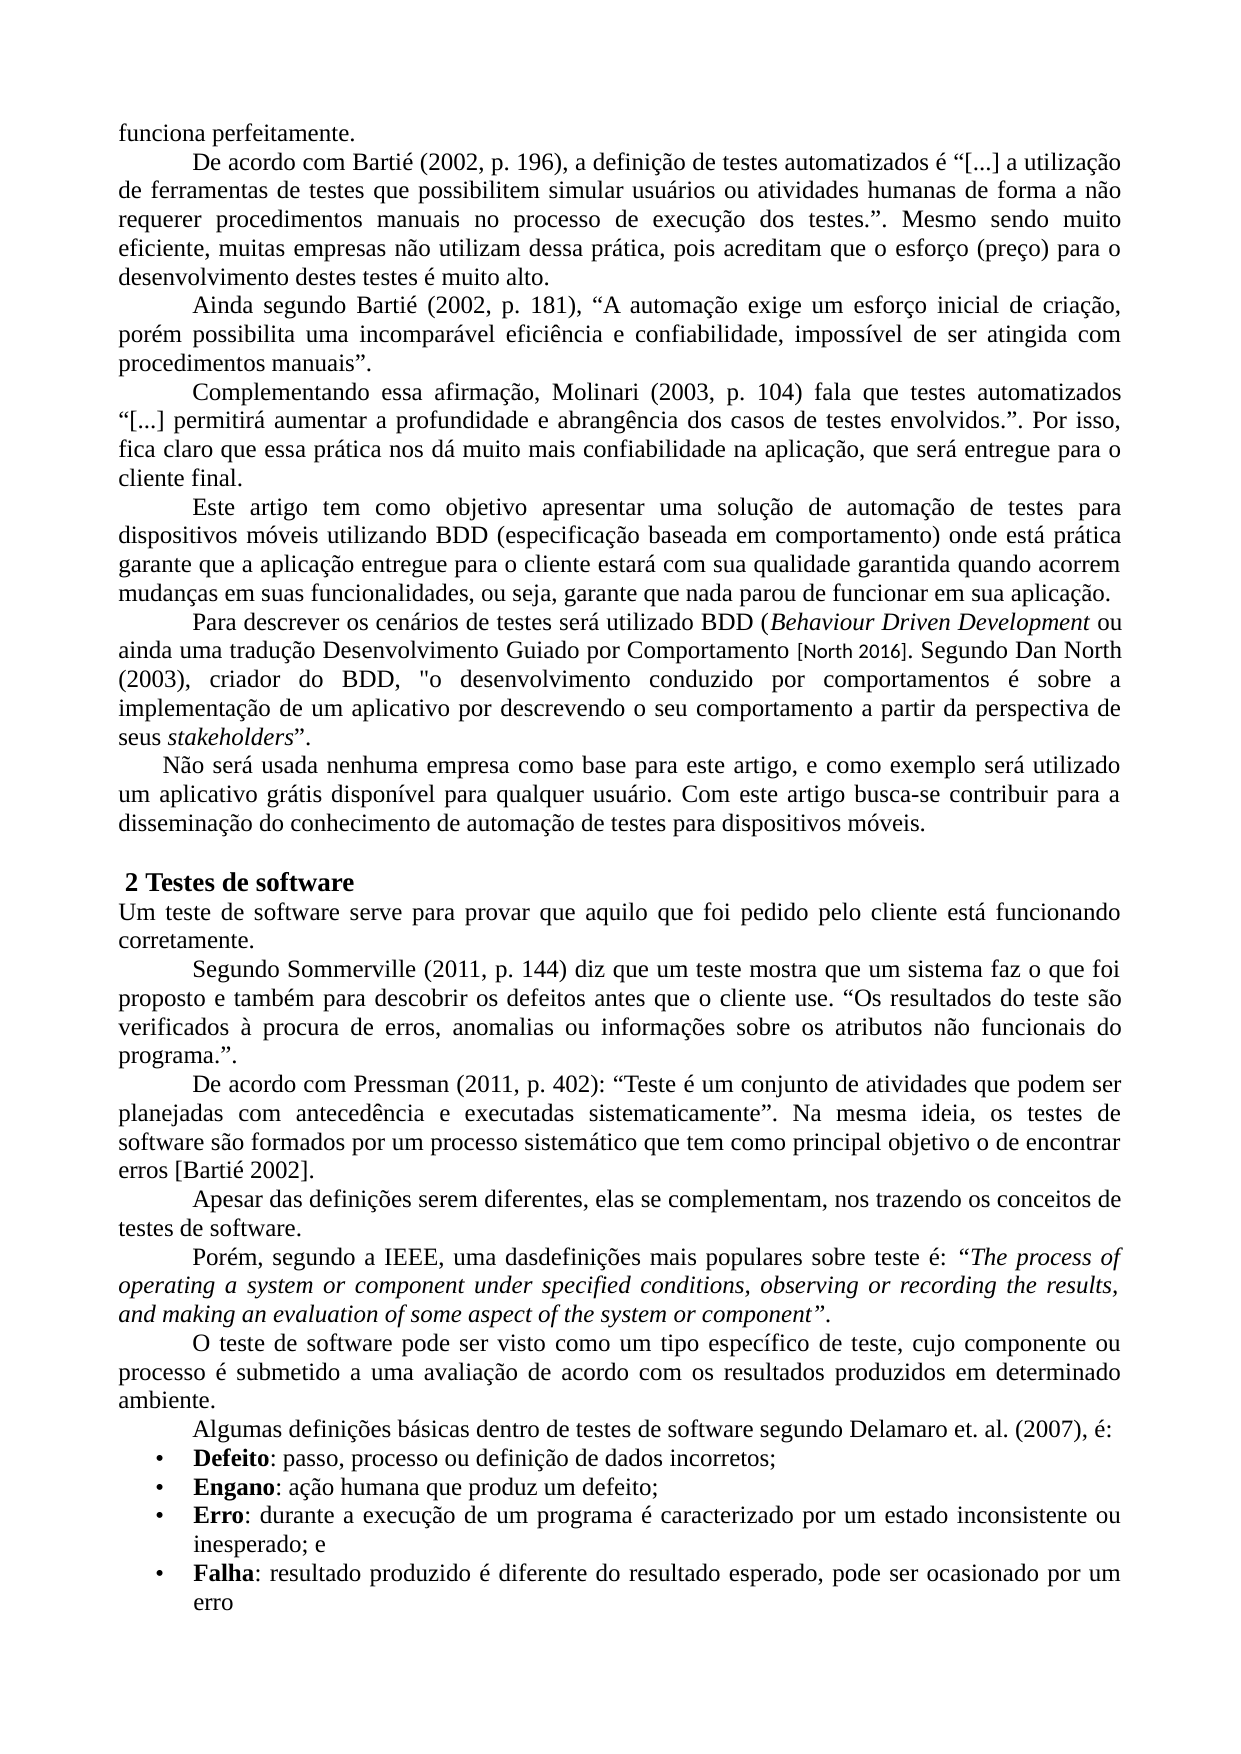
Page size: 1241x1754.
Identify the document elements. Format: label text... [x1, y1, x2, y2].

text O teste de software pode ser visto como um tipo específico de teste, cujo componente ou processo é submetido a uma avaliação de acordo com os resultados produzidos em determinado ambiente. [118, 1328, 1122, 1414]
text Um teste de software serve para provar que aquilo que foi pedido pelo cliente está funcionando corretamente. [118, 897, 1122, 954]
text Para descrever os cenários de testes será utilizado BDD (Behaviour Driven Development ou ainda uma tradução Desenvolvimento Guiado por Comportamento [North 2016]. Segundo Dan North (2003), criador do BDD, "o desenvolvimento conduzido por comportamentos é sobre a implementação de um aplicativo por descrevendo o seu comportamento a partir da perspectiva de seus stakeholders”. [118, 607, 1122, 751]
text Este artigo tem como objetivo apresentar uma solução de automação de testes para dispositivos móveis utilizando BDD (especificação baseada em comportamento) onde está prática garante que a aplicação entregue para o cliente estará com sua qualidade garantida quando acorrem mudanças em suas funcionalidades, ou seja, garante que nada parou de funcionar em sua aplicação. [118, 492, 1122, 607]
text De acordo com Pressman (2011, p. 402): “Teste é um conjunto de atividades que podem ser planejadas com antecedência e executadas sistematicamente”. Na mesma ideia, os testes de software são formados por um processo sistemático que tem como principal objetivo o de encontrar erros [Bartié 2002]. [118, 1069, 1122, 1184]
text Ainda segundo Bartié (2002, p. 181), “A automação exige um esforço inicial de criação, porém possibilita uma incomparável eficiência e confiabilidade, impossível de ser atingida com procedimentos manuais”. [118, 291, 1122, 377]
text Porém, segundo a IEEE, uma dasdefinições mais populares sobre teste é: “The process of operating a system or component under specified conditions, observing or recording the results, and making an evaluation of some aspect of the system or component”. [118, 1242, 1122, 1328]
text Algumas definições básicas dentro de testes de software segundo Delamaro et. al. (2007), é: [118, 1414, 1122, 1443]
list Erro: durante a execução de um programa é caracterizado por um estado inconsistente ou inesperado; e [156, 1501, 1122, 1558]
text Complementando essa afirmação, Molinari (2003, p. 104) fala que testes automatizados “[...] permitirá aumentar a profundidade e abrangência dos casos de testes envolvidos.”. Por isso, fica claro que essa prática nos dá muito mais confiabilidade na aplicação, que será entregue para o cliente final. [118, 377, 1122, 492]
text Apesar das definições serem diferentes, elas se complementam, nos trazendo os conceitos de testes de software. [118, 1184, 1122, 1242]
text De acordo com Bartié (2002, p. 196), a definição de testes automatizados é “[...] a utilização de ferramentas de testes que possibilitem simular usuários ou atividades humanas de forma a não requerer procedimentos manuais no processo de execução dos testes.”. Mesmo sendo muito eficiente, muitas empresas não utilizam dessa prática, pois acreditam que o esforço (preço) para o desenvolvimento destes testes é muito alto. [118, 147, 1122, 291]
list Falha: resultado produzido é diferente do resultado esperado, pode ser ocasionado por um erro [156, 1558, 1122, 1616]
text Não será usada nenhuma empresa como base para este artigo, e como exemplo será utilizado um aplicativo grátis disponível para qualquer usuário. Com este artigo busca-se contribuir para a disseminação do conhecimento de automação de testes para dispositivos móveis. [118, 751, 1122, 837]
list Defeito: passo, processo ou definição de dados incorretos; [156, 1443, 1122, 1472]
text Segundo Sommerville (2011, p. 144) diz que um teste mostra que um sistema faz o que foi proposto e também para descobrir os defeitos antes que o cliente use. “Os resultados do teste são verificados à procura de erros, anomalias ou informações sobre os atributos não funcionais do programa.”. [118, 954, 1122, 1069]
list Engano: ação humana que produz um defeito; [156, 1472, 1122, 1501]
title Testes de software [118, 866, 1122, 897]
text funciona perfeitamente. [118, 118, 1122, 147]
